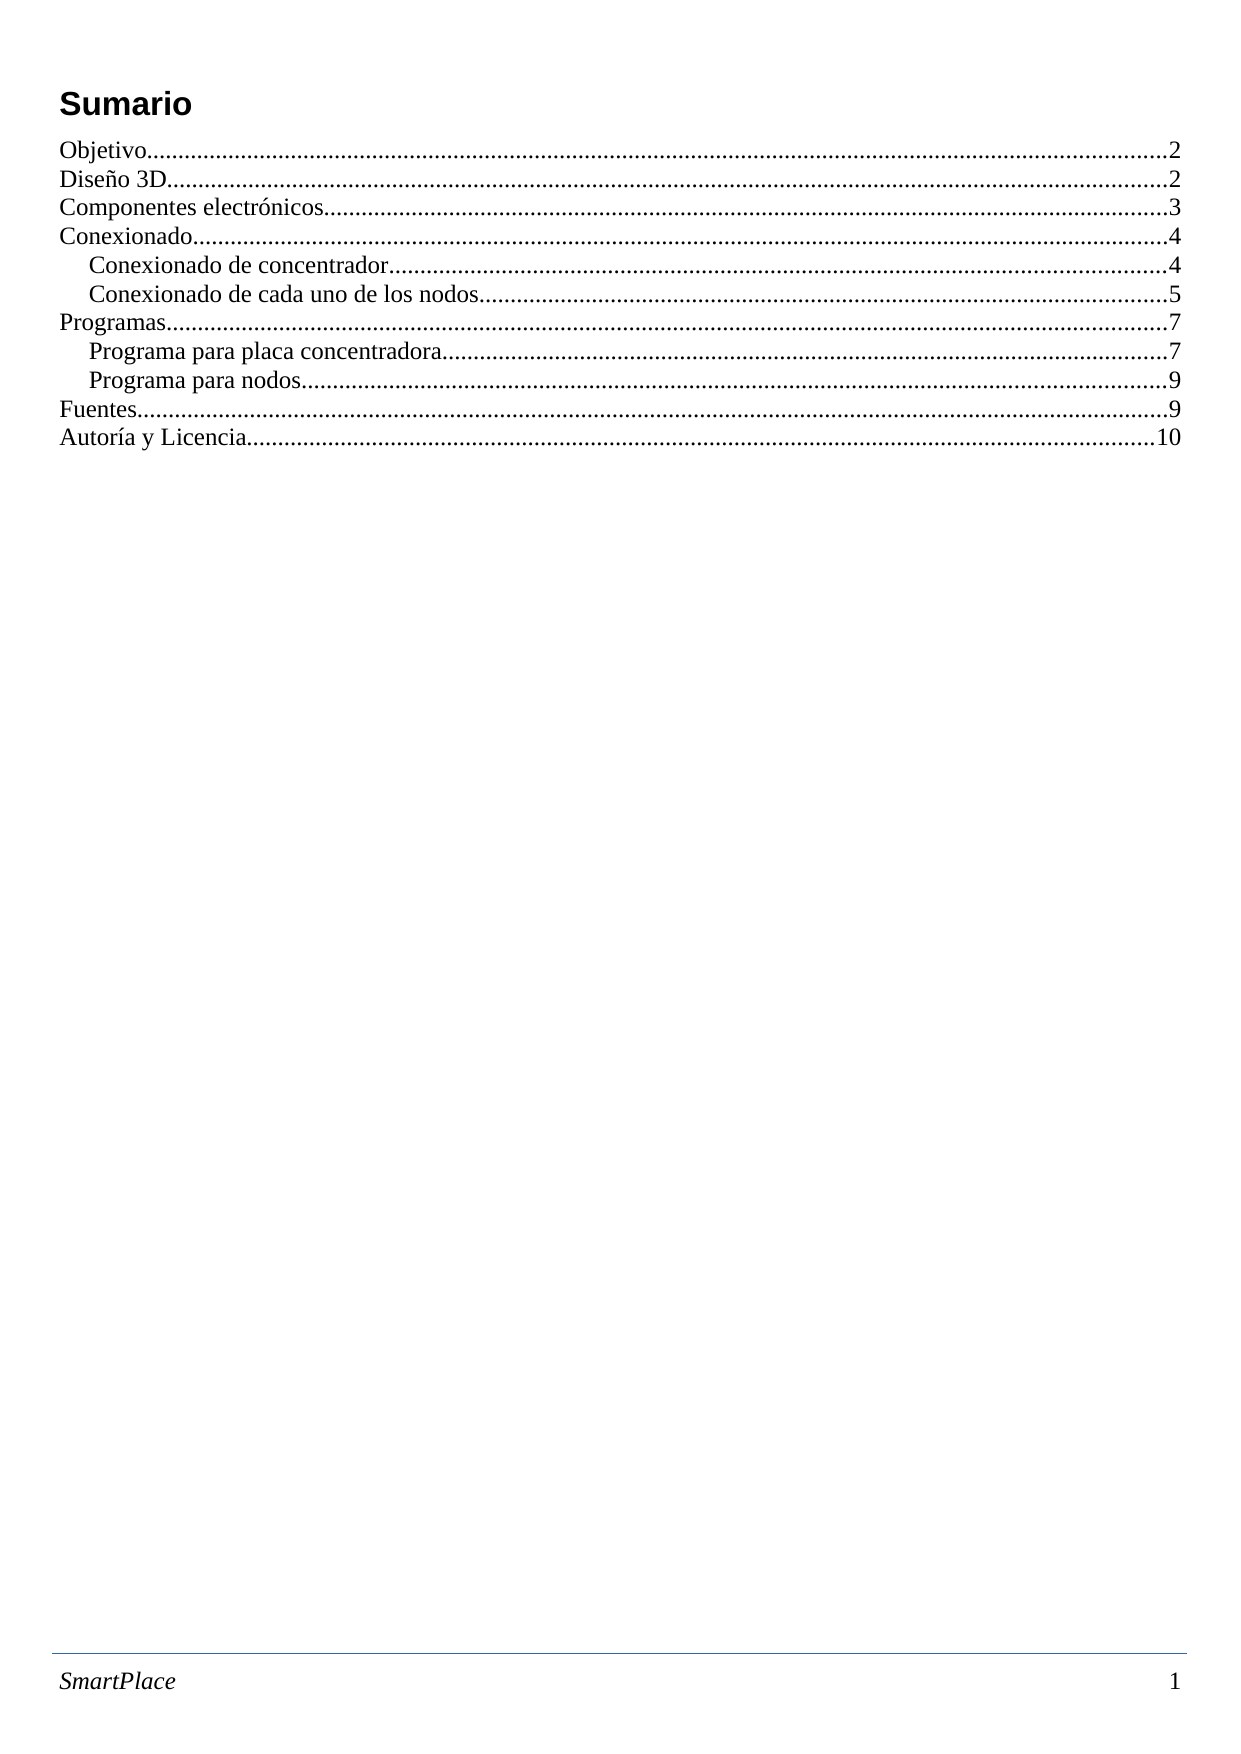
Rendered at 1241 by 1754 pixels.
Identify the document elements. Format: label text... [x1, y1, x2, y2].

text Conexionado 4 [59, 221, 1181, 250]
text Programa para placa concentradora 7 [88, 336, 1181, 365]
text Conexionado de cada uno de los nodos 5 [88, 279, 1181, 307]
text Conexionado de concentrador 4 [88, 250, 1181, 279]
text Programas 7 [59, 307, 1181, 336]
text Objetivo 2 [59, 135, 1181, 164]
text Diseño 3D 2 [59, 164, 1181, 192]
text Programa para nodos 9 [88, 365, 1181, 394]
text Autoría y Licencia 10 [59, 422, 1181, 451]
subtitle Sumario [59, 84, 1181, 122]
text Componentes electrónicos 3 [59, 192, 1181, 221]
text Fuentes 9 [59, 394, 1181, 422]
